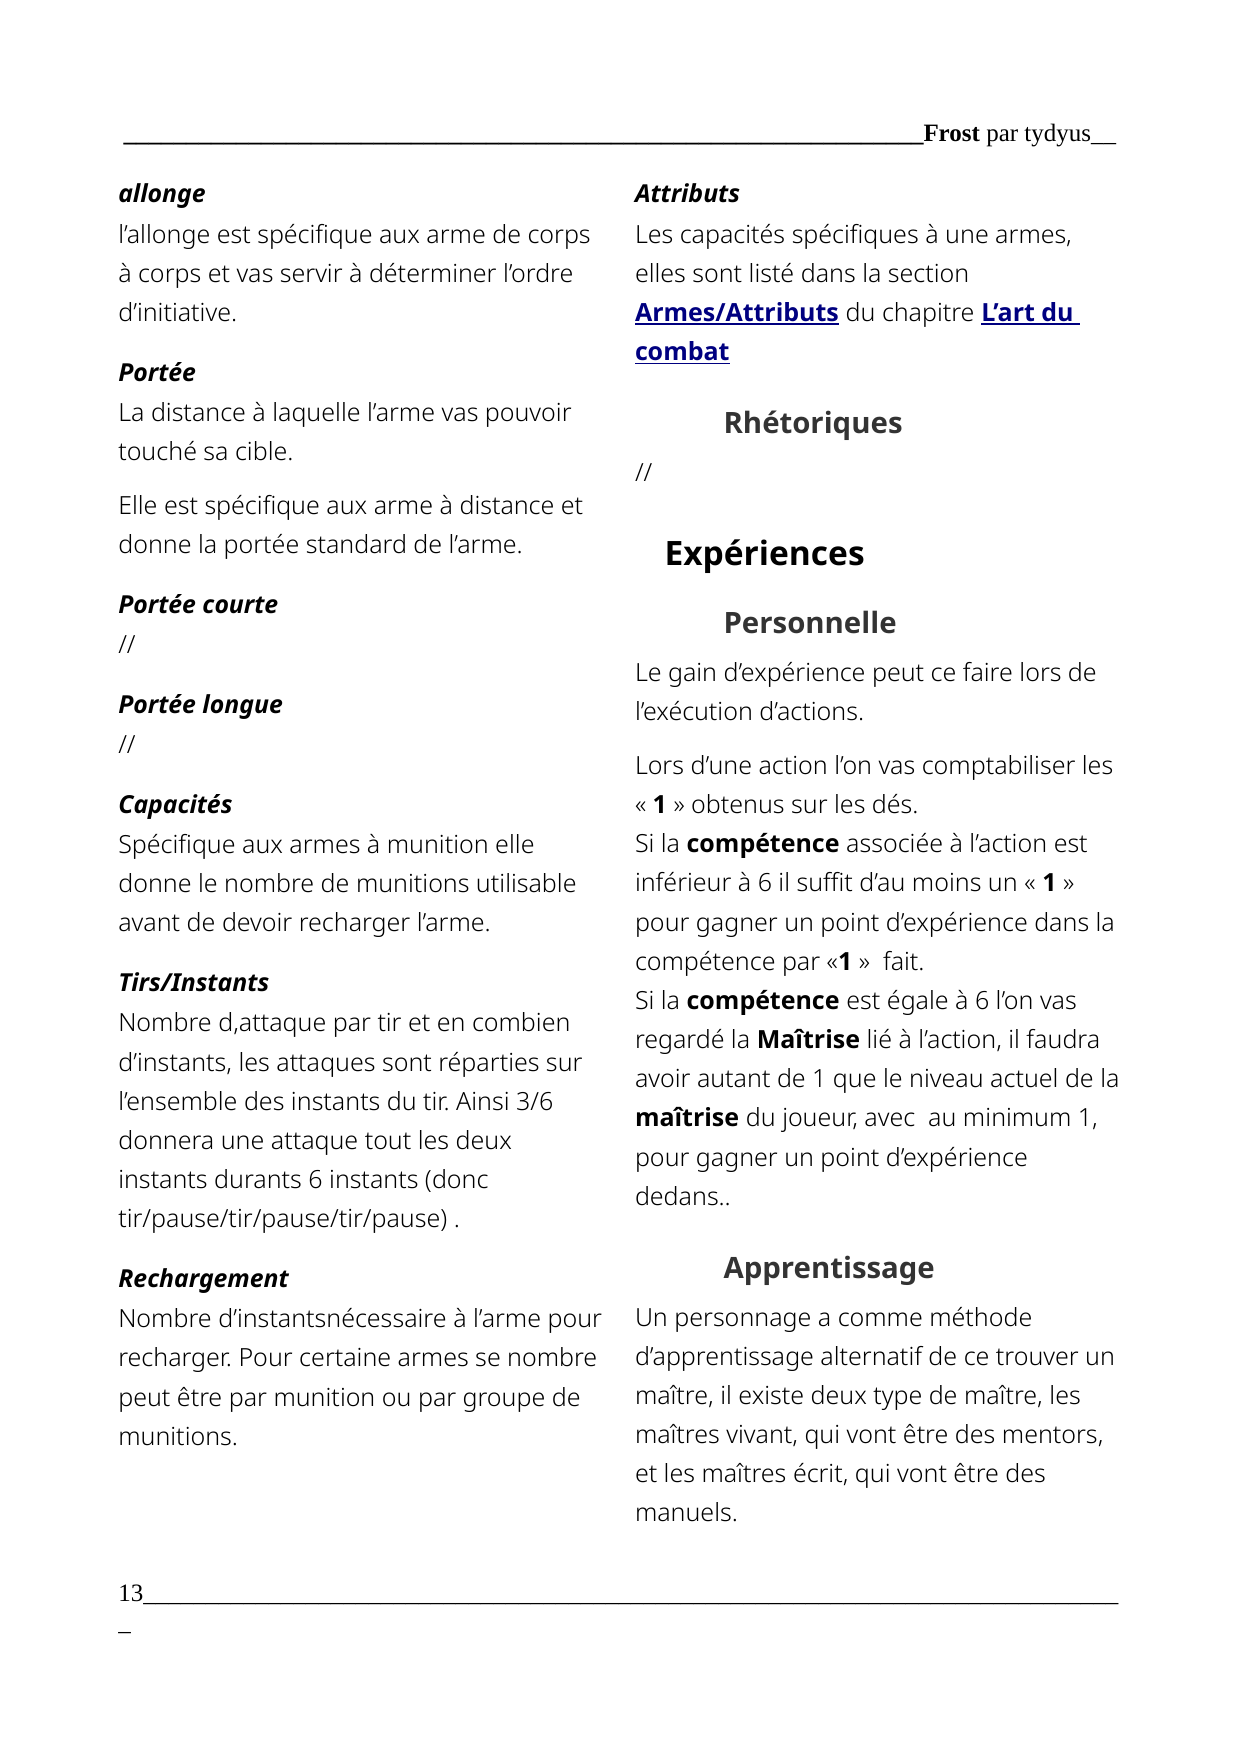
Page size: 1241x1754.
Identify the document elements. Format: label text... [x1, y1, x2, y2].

text Spécifique aux armes à munition elle donne le nombre de munitions utilisable avant de devoir recharger l’arme. [118, 827, 605, 939]
text Nombre d,attaque par tir et en combien d’instants, les attaques sont réparties sur l’ensemble des instants du tir. Ainsi 3/6 donnera une attaque tout les deux instants durants 6 instants (donc tir/pause/tir/pause/tir/pause) . [118, 1005, 605, 1235]
subtitle Personnelle [723, 602, 1122, 642]
subtitle Apprentissage [723, 1247, 1122, 1287]
subtitle Rechargement [118, 1261, 605, 1295]
subtitle allonge [118, 176, 605, 210]
text Le gain d’expérience peut ce faire lors de l’exécution d’actions. [635, 654, 1122, 728]
text // [118, 627, 605, 661]
text l’allonge est spécifique aux arme de corps à corps et vas servir à déterminer l’ordre d’initiative. [118, 216, 605, 329]
subtitle Portée courte [118, 587, 605, 621]
subtitle Portée [118, 355, 605, 388]
text Les capacités spécifiques à une armes, elles sont listé dans la section Armes/Attributs du chapitre L’art du combat [635, 216, 1122, 368]
subtitle Rhétoriques [723, 402, 1122, 442]
subtitle Tirs/Instants [118, 965, 605, 999]
text Nombre d’instantsnécessaire à l’arme pour recharger. Pour certaine armes se nombre peut être par munition ou par groupe de munitions. [118, 1301, 605, 1452]
text // [635, 455, 1122, 489]
text Un personnage a comme méthode d’apprentissage alternatif de ce trouver un maître, il existe deux type de maître, les maîtres vivant, qui vont être des mentors, et les maîtres écrit, qui vont être des manuels. [635, 1299, 1122, 1529]
text Elle est spécifique aux arme à distance et donne la portée standard de l’arme. [118, 488, 605, 561]
subtitle Capacités [118, 787, 605, 821]
subtitle Attributs [635, 176, 1122, 210]
subtitle Expériences [664, 529, 1122, 575]
text La distance à laquelle l’arme vas pouvoir touché sa cible. [118, 395, 605, 468]
text // [118, 727, 605, 761]
text Lors d’une action l’on vas comptabiliser les « 1 » obtenus sur les dés. Si la compétence associée à l’action est inférieur à 6 il suffit d’au moins un « 1 » pour gagner un point d’expérience dans la compétence par «1 » fait. Si la compétence est égale à 6 l’on vas regardé la Maîtrise lié à l’action, il faudra avoir autant de 1 que le niveau actuel de la maîtrise du joueur, avec au minimum 1, pour gagner un point d’expérience dedans.. [635, 747, 1122, 1212]
subtitle Portée longue [118, 687, 605, 721]
